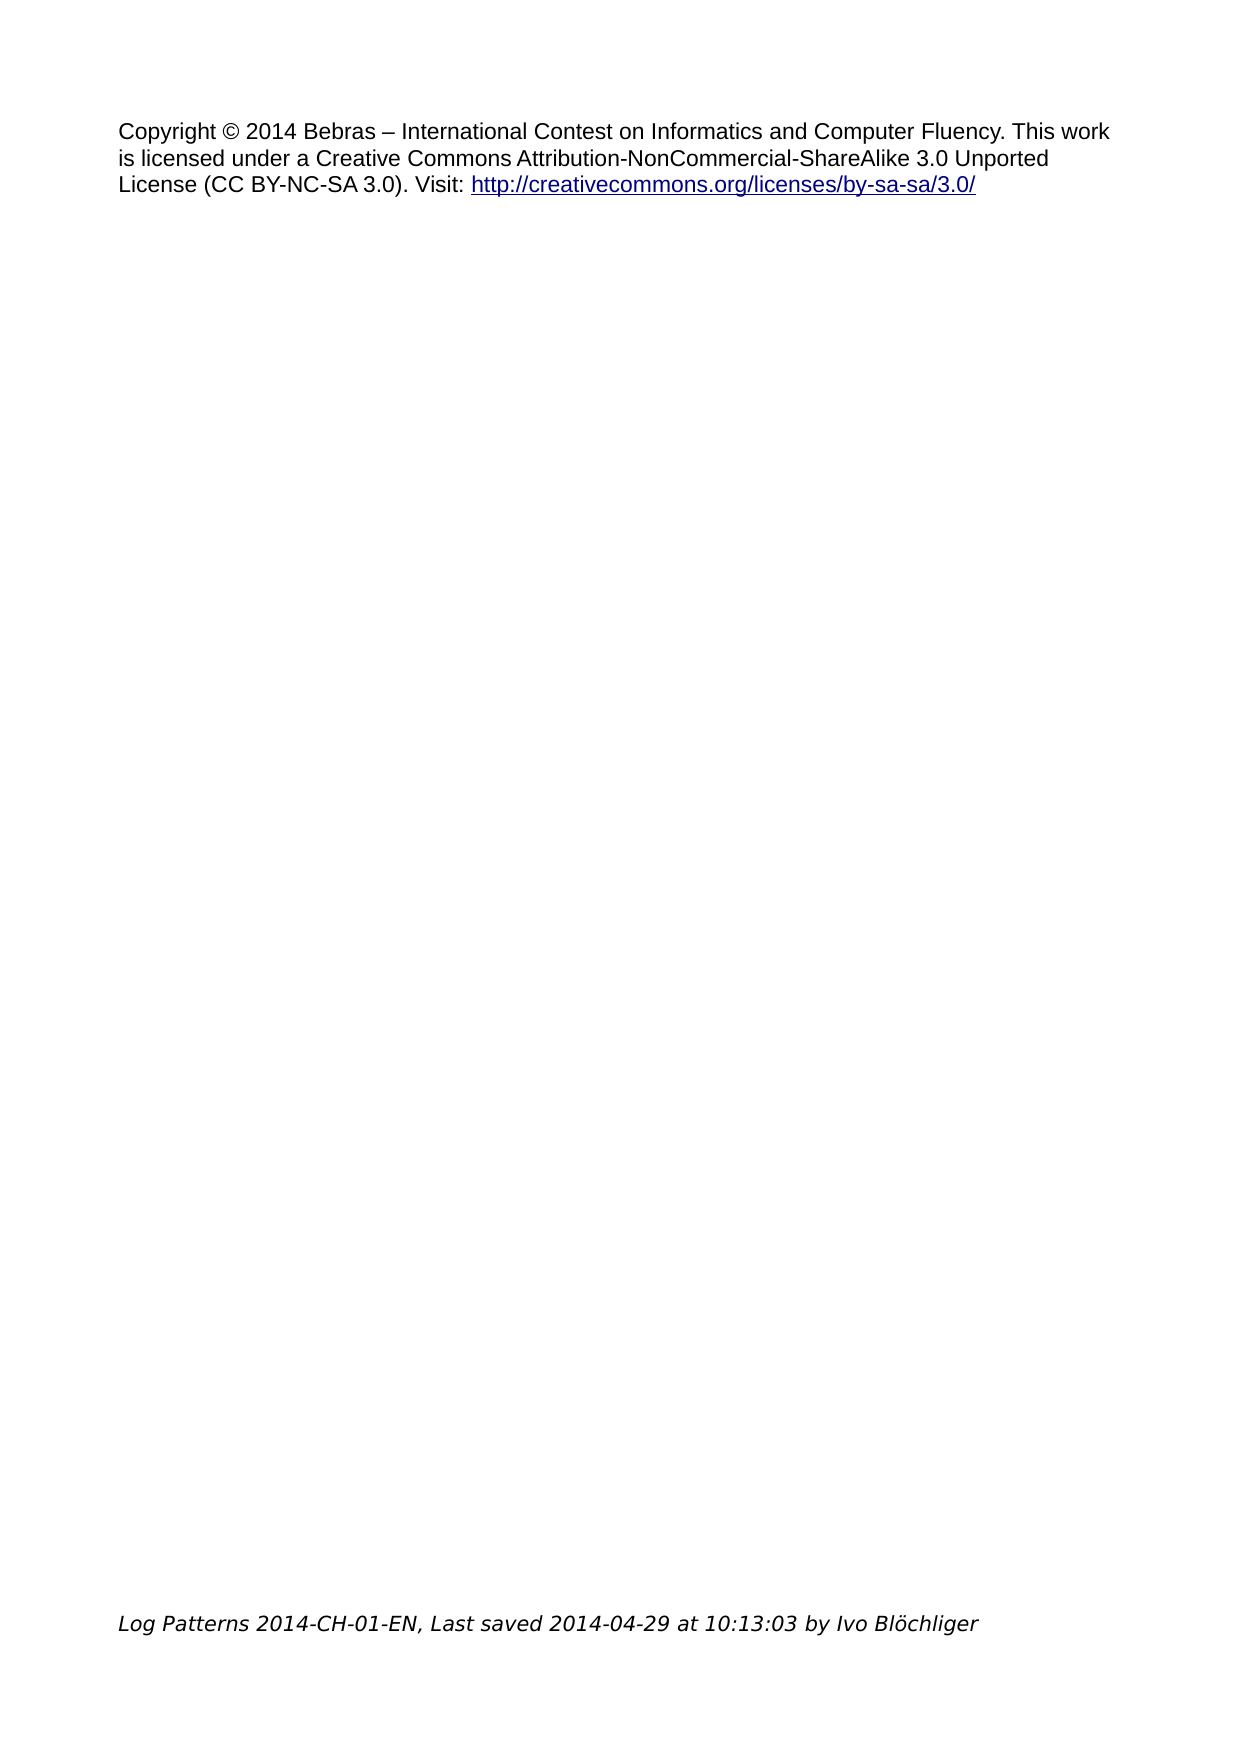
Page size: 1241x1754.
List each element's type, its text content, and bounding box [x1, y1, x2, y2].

text Copyright © 2014 Bebras – International Contest on Informatics and Computer Fluency. This work is licensed under a Creative Commons Attribution-NonCommercial-ShareAlike 3.0 Unported License (CC BY-NC-SA 3.0). Visit: http://creativecommons.org/licenses/by-sa-sa/3.0/ [118, 118, 1122, 197]
